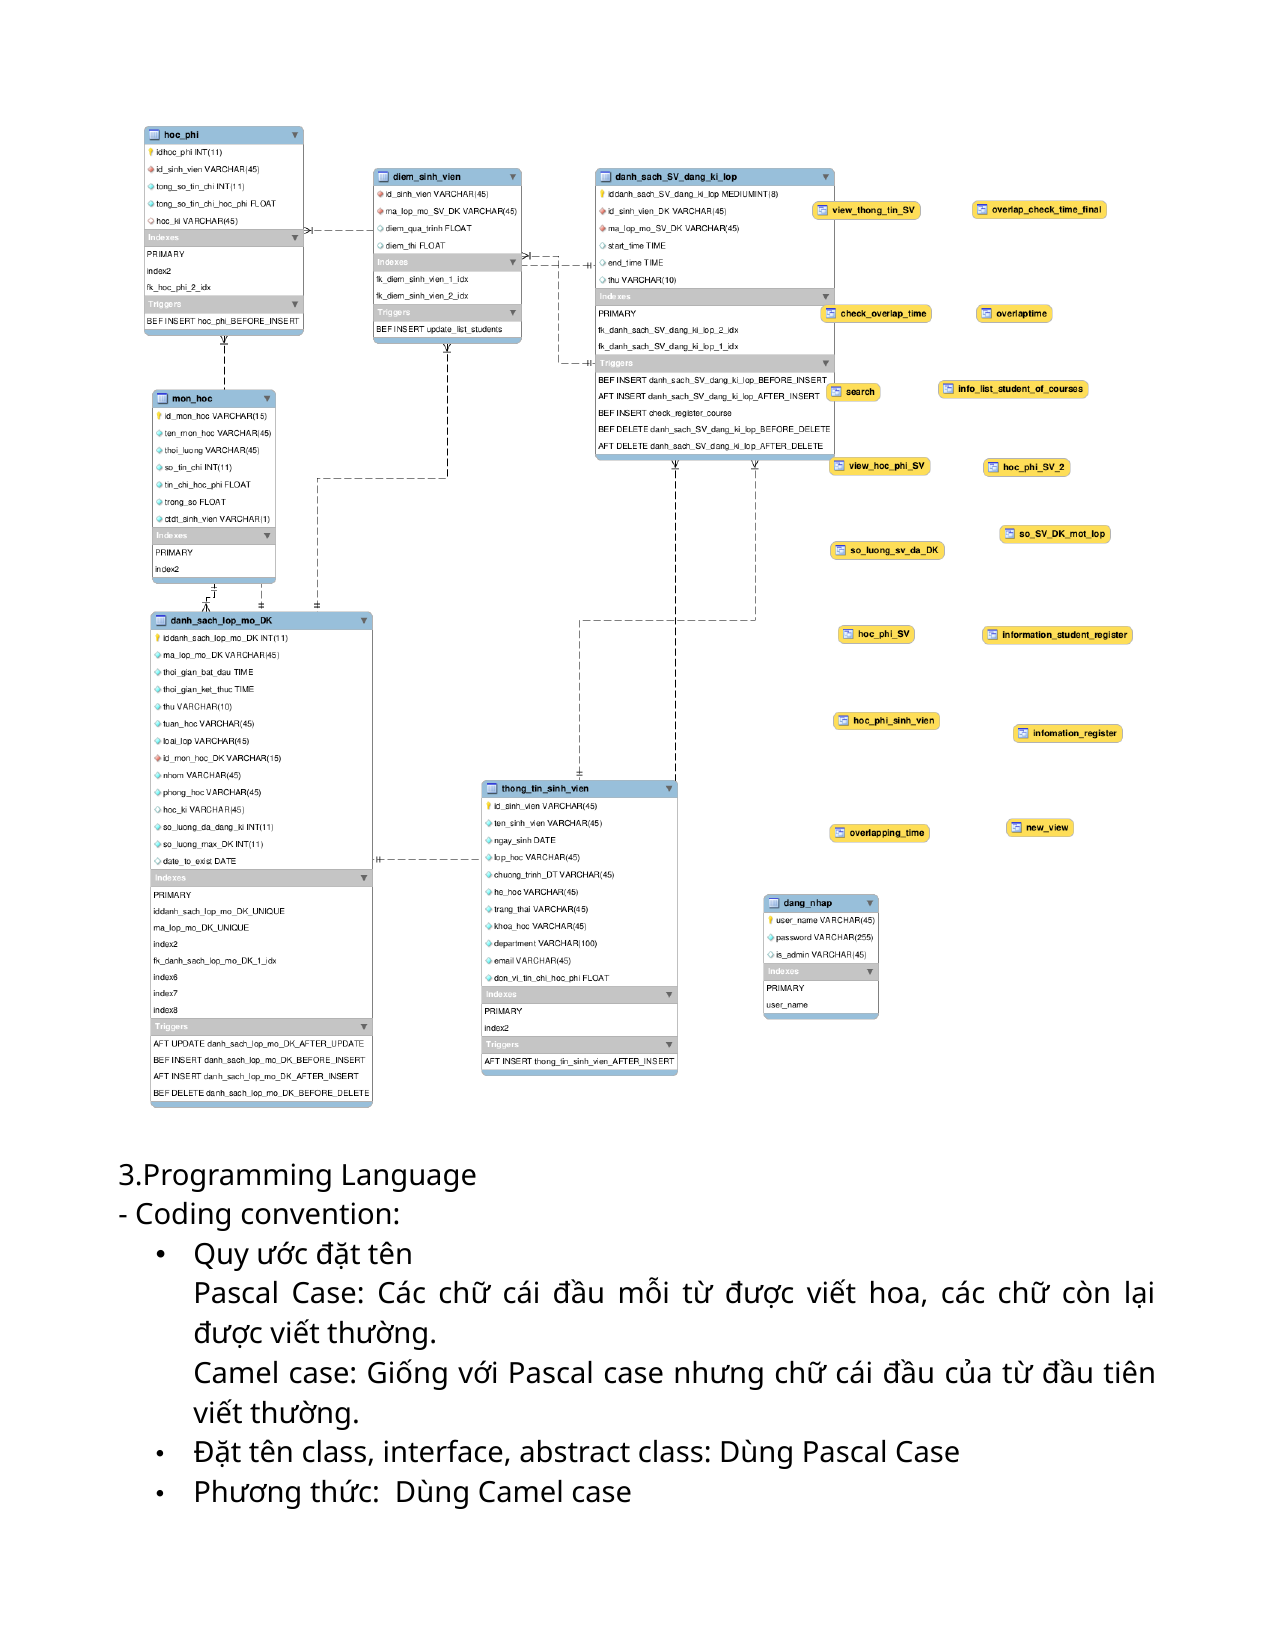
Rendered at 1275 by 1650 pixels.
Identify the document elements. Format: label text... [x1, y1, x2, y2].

list Pascal Case: Các chữ cái đầu mỗi từ được viết hoa, các chữ còn lại được viết thường. [156, 1273, 1157, 1352]
text - Coding convention: [118, 1193, 1157, 1233]
text 3.Programming Language [118, 1154, 1157, 1193]
list Đặt tên class, interface, abstract class: Dùng Pascal Case [156, 1432, 1157, 1471]
list Camel case: Giống với Pascal case nhưng chữ cái đầu của từ đầu tiên viết thường. [156, 1352, 1157, 1432]
list Phương thức: Dùng Camel case [156, 1471, 1157, 1511]
picture [136, 118, 1139, 1114]
list Quy ước đặt tên [156, 1233, 1157, 1273]
